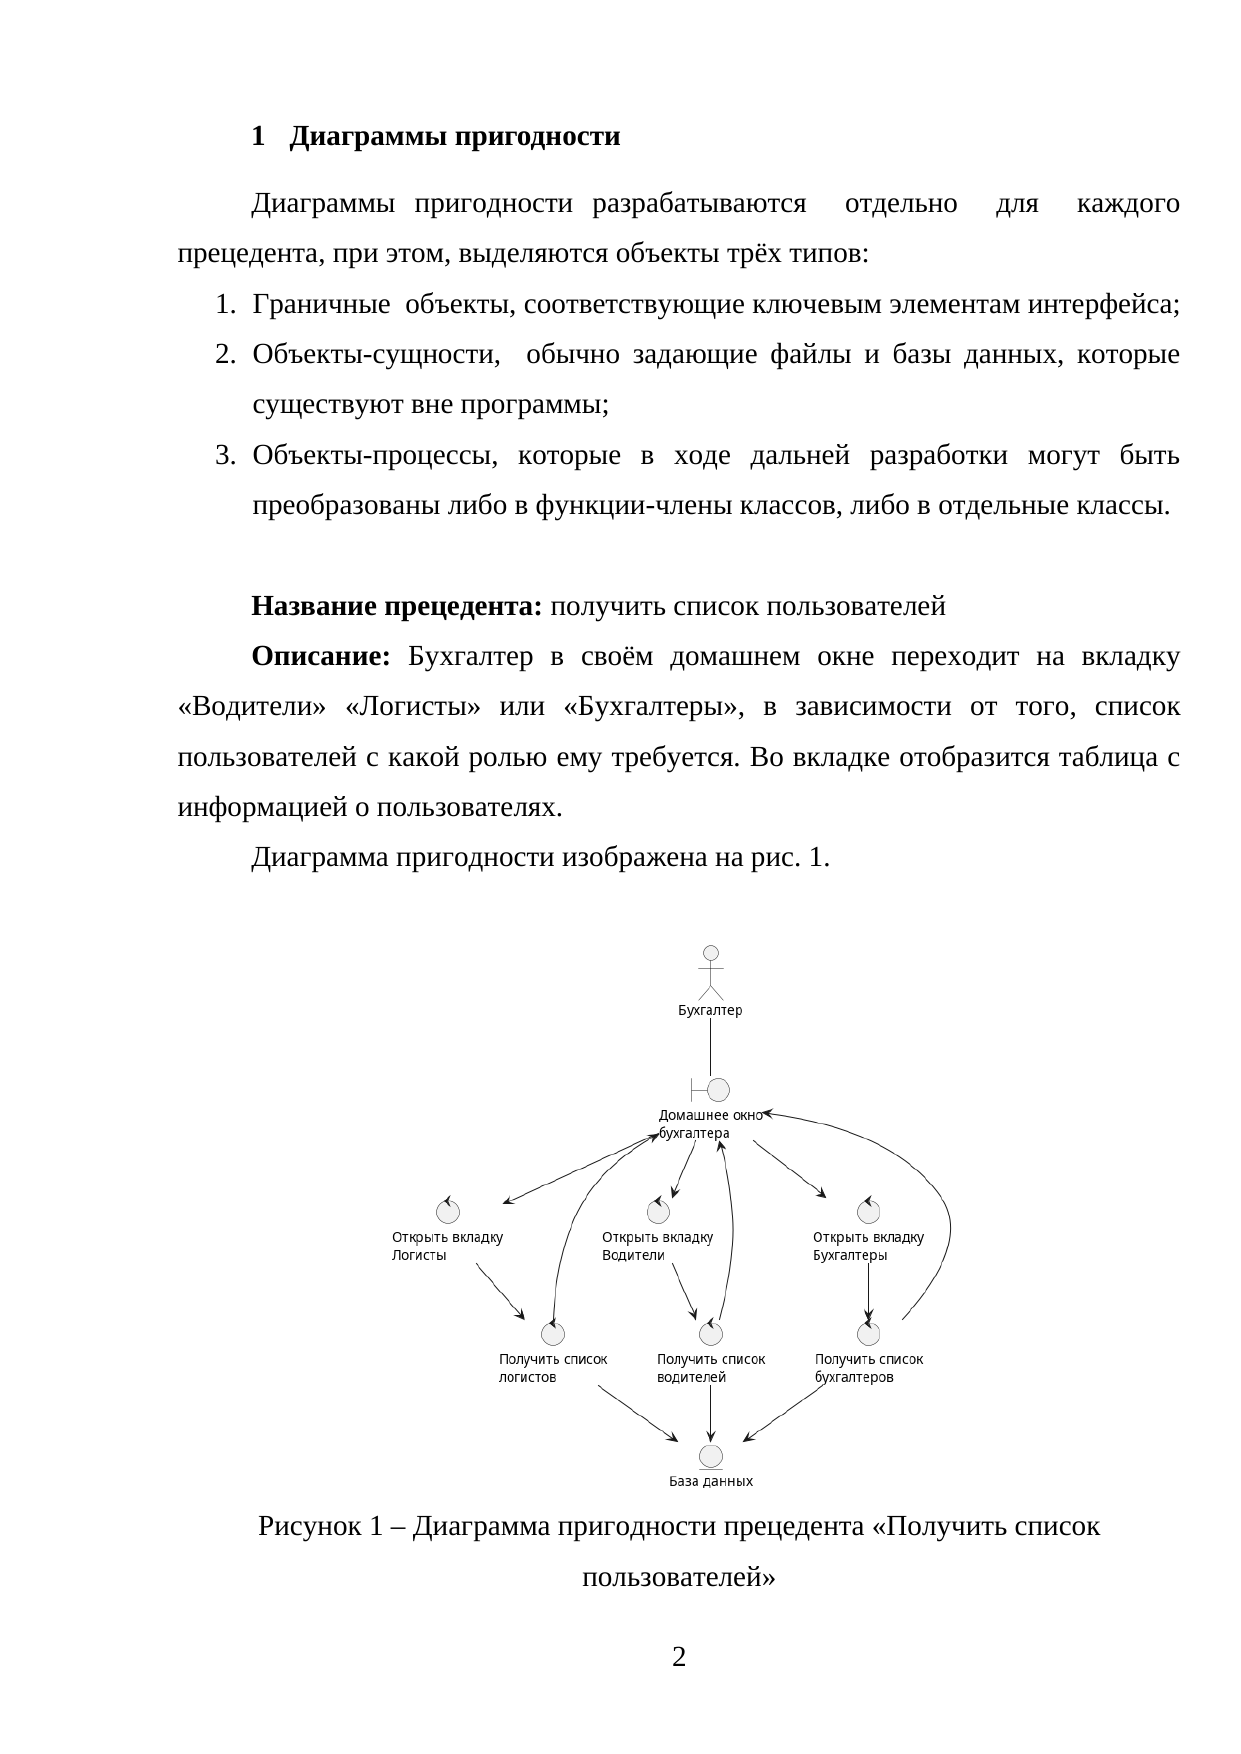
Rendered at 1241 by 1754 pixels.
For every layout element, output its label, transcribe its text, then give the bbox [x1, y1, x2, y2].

text Диаграммы пригодности разрабатываются отдельно для каждого прецедента, при этом, выделяются объекты трёх типов: [177, 185, 1181, 269]
text Диаграмма пригодности изображена на рис. 1. [177, 839, 1181, 873]
subtitle Диаграммы пригодности [251, 118, 1181, 152]
list Объекты-процессы, которые в ходе дальней разработки могут быть преобразованы либо в функции-члены классов, либо в отдельные классы. [215, 437, 1181, 521]
list Граничные объекты, соответствующие ключевым элементам интерфейса; [215, 286, 1181, 319]
text Описание: Бухгалтер в своём домашнем окне переходит на вкладку «Водители» «Логисты» или «Бухгалтеры», в зависимости от того, список пользователей с какой ролью ему требуется. Во вкладке отобразится таблица с информацией о пользователях. [177, 638, 1181, 822]
list Объекты-сущности, обычно задающие файлы и базы данных, которые существуют вне программы; [215, 336, 1181, 420]
text Название прецедента: получить список пользователей [177, 588, 1181, 621]
picture [386, 939, 972, 1492]
list Диаграмма пригодности прецедента «Получить список пользователей» [177, 1508, 1181, 1592]
